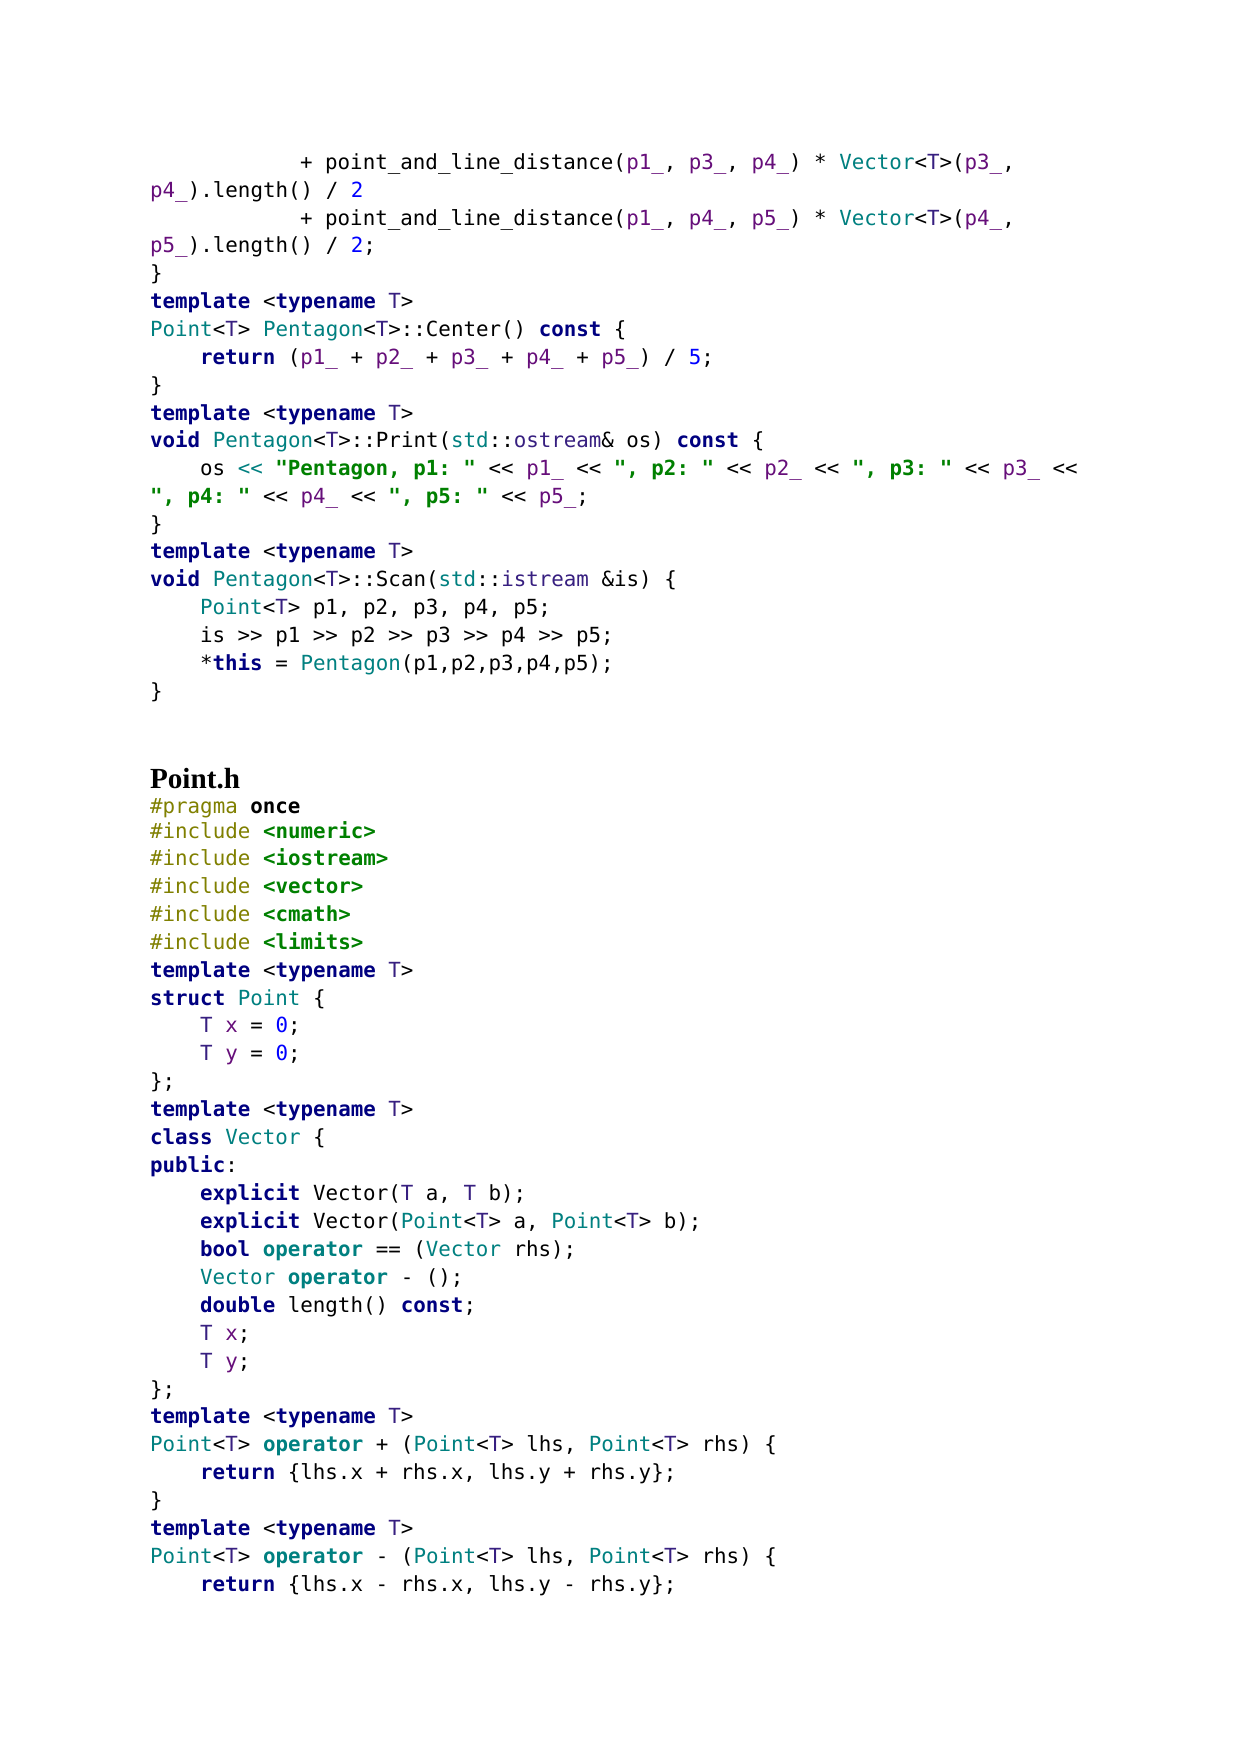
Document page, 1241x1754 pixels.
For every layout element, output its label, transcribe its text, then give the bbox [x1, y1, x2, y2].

text } [150, 373, 1090, 397]
text *this = Pentagon(p1,p2,p3,p4,p5); [150, 651, 1090, 676]
text struct Point { [150, 986, 1090, 1010]
text template <typename T> [150, 289, 1090, 313]
text template <typename T> [150, 1516, 1090, 1540]
text T x; [150, 1321, 1090, 1345]
text #include <iostream> [150, 846, 1090, 871]
text template <typename T> [150, 1404, 1090, 1429]
text Point<T> p1, p2, p3, p4, p5; [150, 595, 1090, 619]
text os << "Pentagon, p1: " << p1_ << ", p2: " << p2_ << ", p3: " << p3_ << ", p4: " << p4_ << ", p5: " << p5_; [150, 456, 1090, 508]
text explicit Vector(Point<T> a, Point<T> b); [150, 1209, 1090, 1233]
text bool operator == (Vector rhs); [150, 1237, 1090, 1261]
text template <typename T> [150, 1097, 1090, 1121]
text } [150, 512, 1090, 536]
text template <typename T> [150, 958, 1090, 982]
text } [150, 1488, 1090, 1512]
text void Pentagon<T>::Print(std::ostream& os) const { [150, 428, 1090, 453]
text #pragma once [150, 794, 1090, 819]
text #include <cmath> [150, 902, 1090, 926]
text + point_and_line_distance(p1_, p4_, p5_) * Vector<T>(p4_, p5_).length() / 2; [150, 206, 1090, 258]
text T x = 0; [150, 1013, 1090, 1038]
text return (p1_ + p2_ + p3_ + p4_ + p5_) / 5; [150, 345, 1090, 369]
text T y = 0; [150, 1041, 1090, 1066]
text #include <numeric> [150, 819, 1090, 843]
text Vector operator - (); [150, 1265, 1090, 1289]
text Point.h [150, 761, 1090, 794]
text T y; [150, 1349, 1090, 1373]
text template <typename T> [150, 539, 1090, 564]
text template <typename T> [150, 401, 1090, 425]
text return {lhs.x + rhs.x, lhs.y + rhs.y}; [150, 1460, 1090, 1484]
text double length() const; [150, 1293, 1090, 1317]
text #include <limits> [150, 930, 1090, 954]
text public: [150, 1153, 1090, 1177]
text } [150, 679, 1090, 703]
text Point<T> Pentagon<T>::Center() const { [150, 317, 1090, 341]
text #include <vector> [150, 874, 1090, 898]
text is >> p1 >> p2 >> p3 >> p4 >> p5; [150, 623, 1090, 647]
text explicit Vector(T a, T b); [150, 1181, 1090, 1205]
text void Pentagon<T>::Scan(std::istream &is) { [150, 567, 1090, 592]
text Point<T> operator + (Point<T> lhs, Point<T> rhs) { [150, 1432, 1090, 1457]
text class Vector { [150, 1125, 1090, 1149]
text }; [150, 1069, 1090, 1094]
text }; [150, 1377, 1090, 1401]
text Point<T> operator - (Point<T> lhs, Point<T> rhs) { [150, 1544, 1090, 1568]
text + point_and_line_distance(p1_, p3_, p4_) * Vector<T>(p3_, p4_).length() / 2 [150, 150, 1090, 202]
text return {lhs.x - rhs.x, lhs.y - rhs.y}; [150, 1572, 1090, 1596]
text } [150, 261, 1090, 286]
